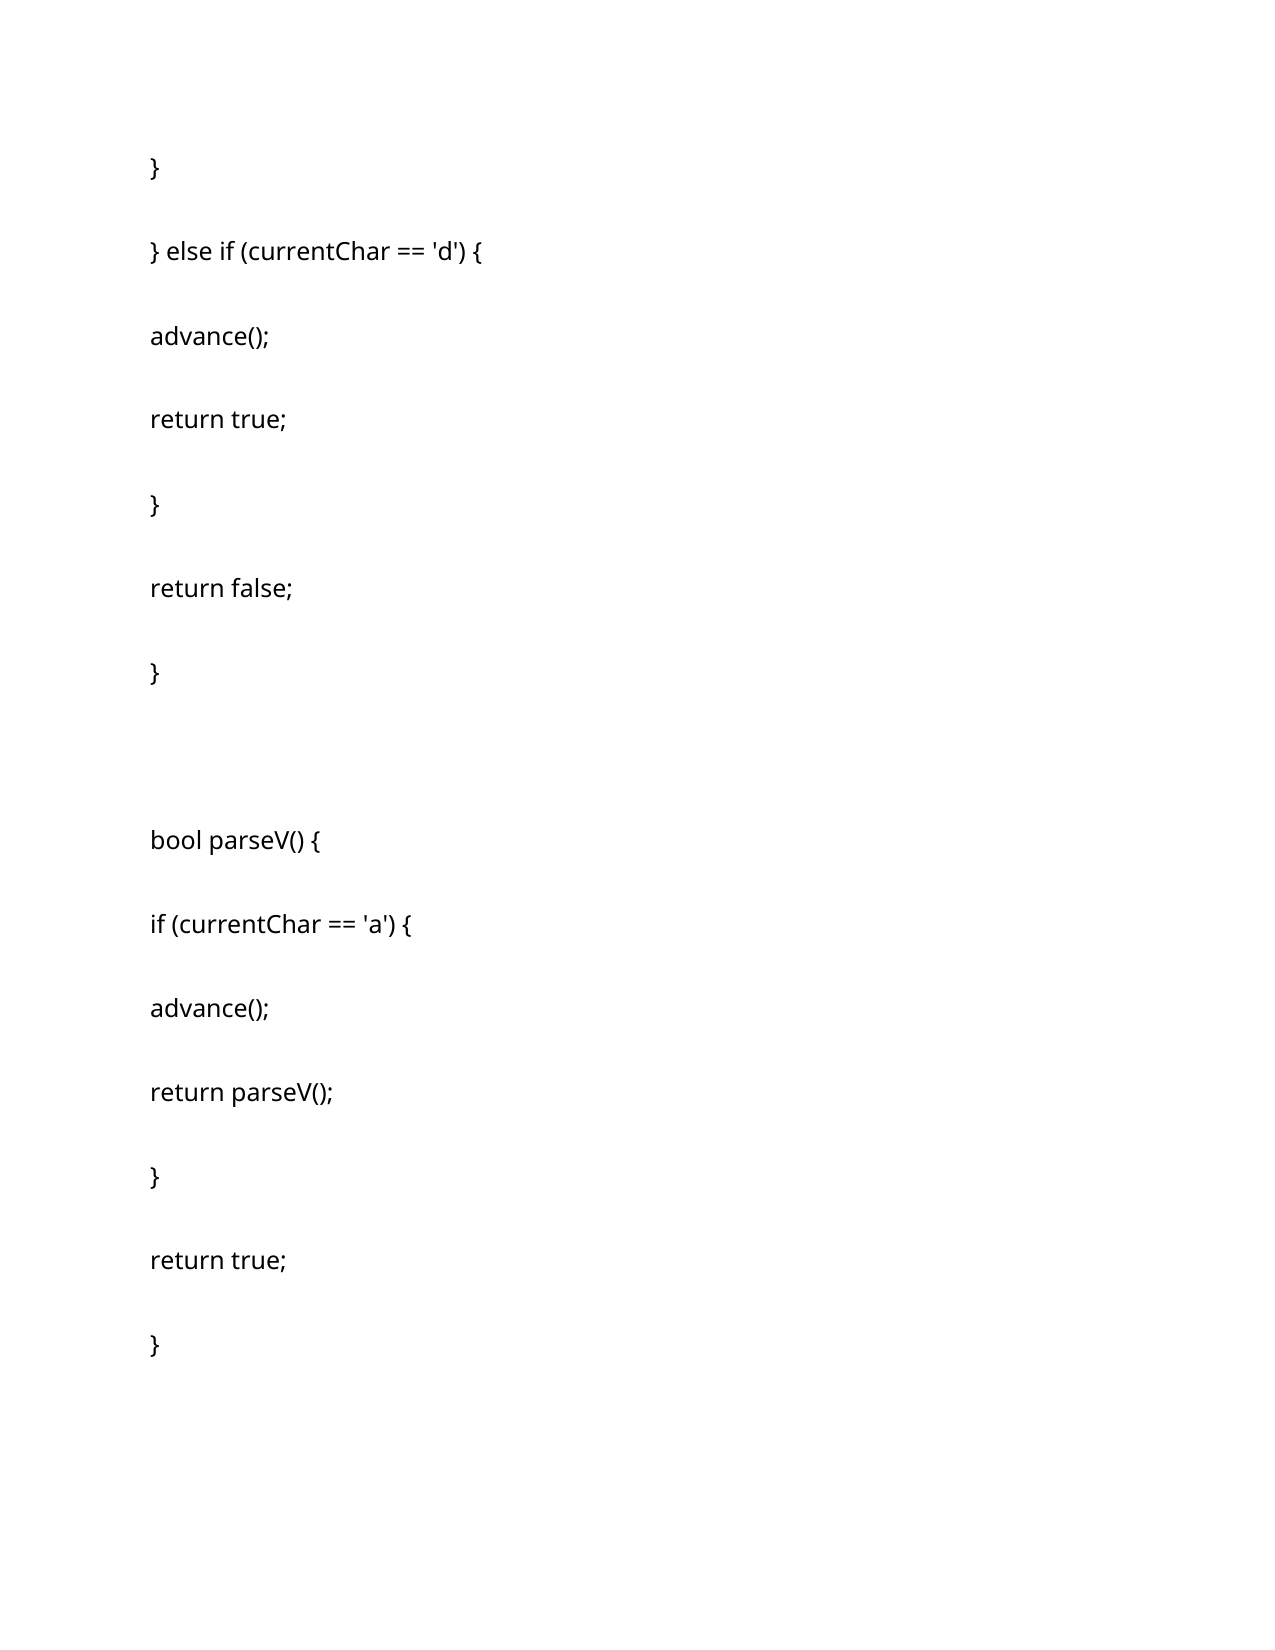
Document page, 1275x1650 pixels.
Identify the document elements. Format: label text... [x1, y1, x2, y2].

text return true; [150, 1243, 1125, 1277]
text } [150, 1159, 1125, 1193]
text } else if (currentChar == 'd') { [150, 234, 1125, 268]
text } [150, 150, 1125, 184]
text advance(); [150, 318, 1125, 352]
text } [150, 1327, 1125, 1361]
text return false; [150, 570, 1125, 604]
text if (currentChar == 'a') { [150, 907, 1125, 941]
text advance(); [150, 991, 1125, 1025]
text bool parseV() { [150, 822, 1125, 857]
text return true; [150, 402, 1125, 436]
text } [150, 654, 1125, 688]
text return parseV(); [150, 1075, 1125, 1109]
text } [150, 486, 1125, 520]
